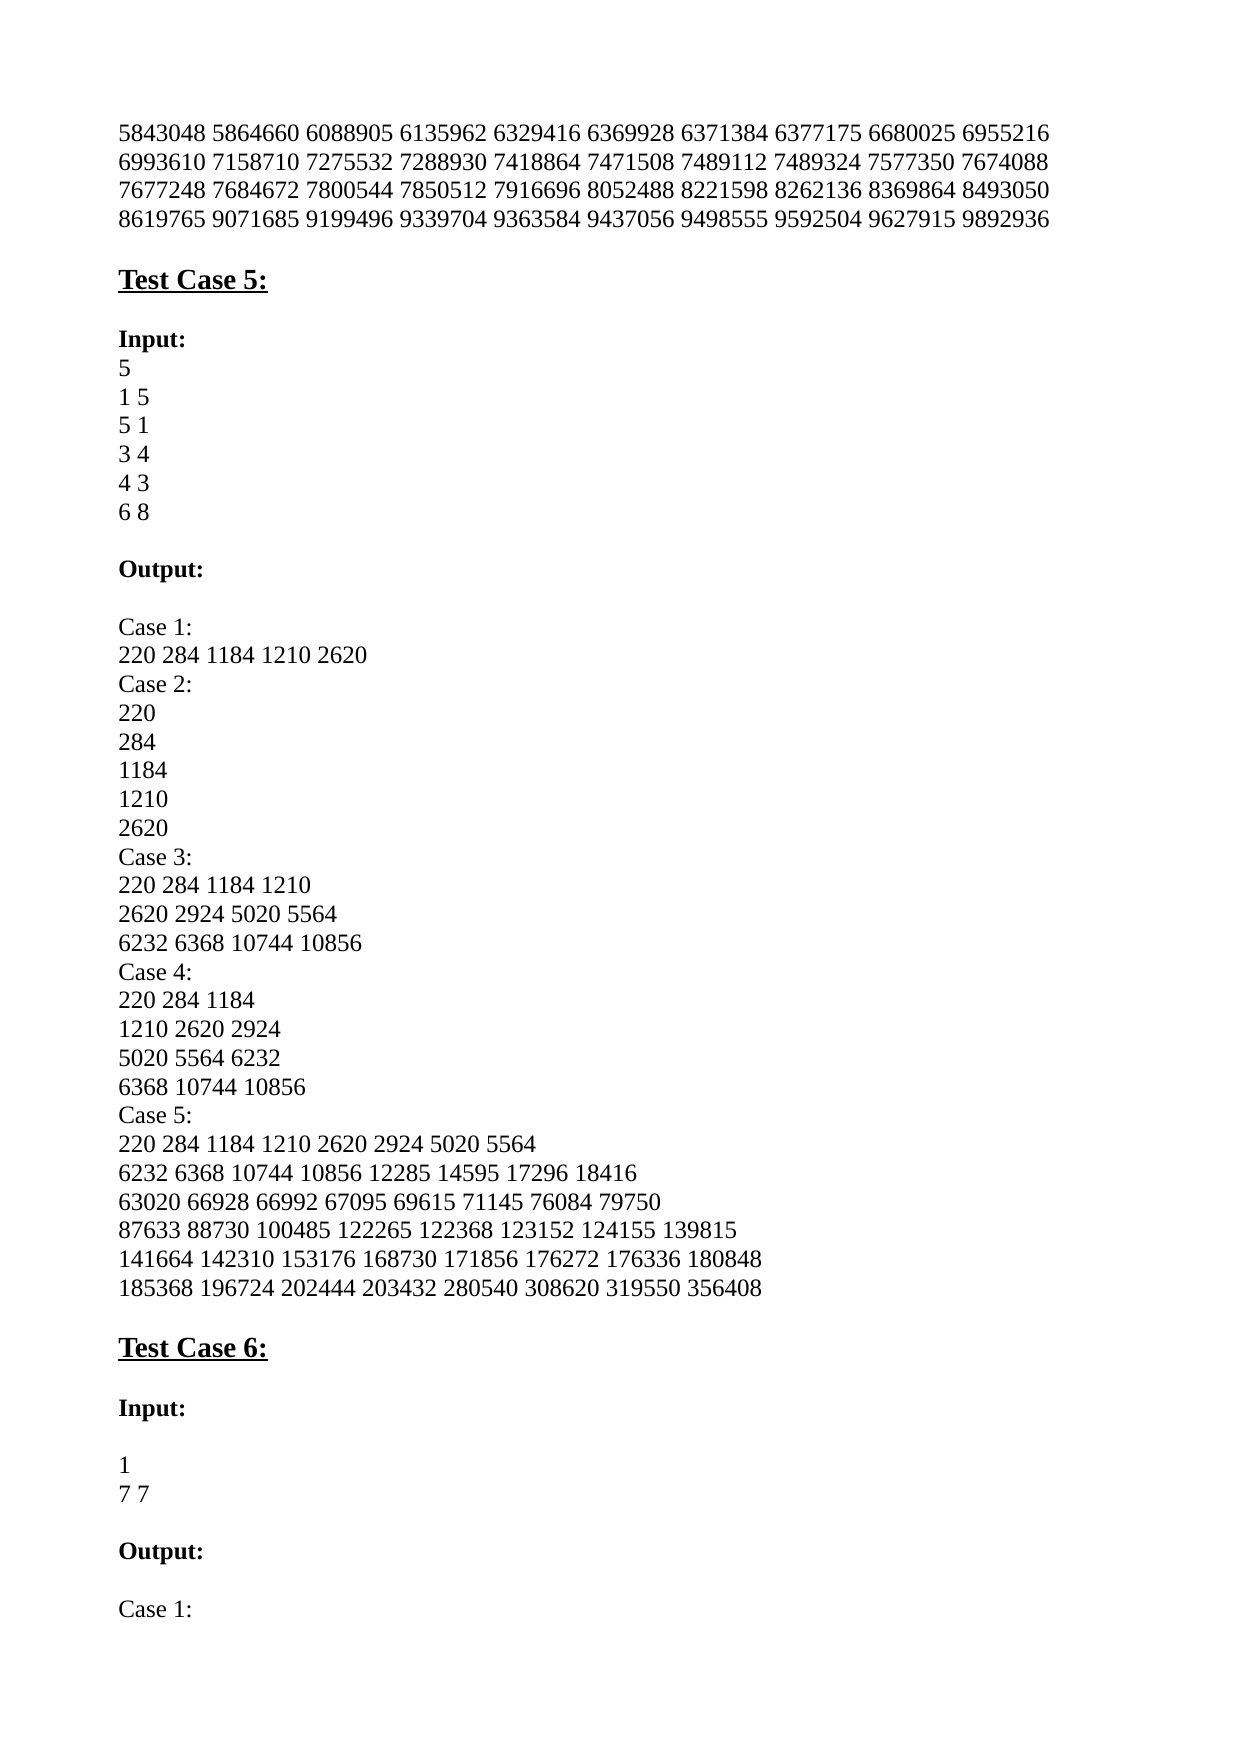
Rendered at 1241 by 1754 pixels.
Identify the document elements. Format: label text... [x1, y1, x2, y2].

text 6 8 [118, 497, 1122, 525]
text 185368 196724 202444 203432 280540 308620 319550 356408 [118, 1273, 1122, 1302]
text 5 [118, 353, 1122, 382]
text 5843048 5864660 6088905 6135962 6329416 6369928 6371384 6377175 6680025 6955216 6993610 7158710 7275532 7288930 7418864 7471508 7489112 7489324 7577350 7674088 [118, 118, 1122, 176]
text 5 1 [118, 410, 1122, 439]
text 6368 10744 10856 [118, 1072, 1122, 1100]
text 63020 66928 66992 67095 69615 71145 76084 79750 [118, 1187, 1122, 1215]
text Test Case 6: [118, 1330, 1122, 1364]
text Output: [118, 554, 1122, 583]
text 220 [118, 698, 1122, 727]
text 3 4 [118, 439, 1122, 468]
text 220 284 1184 1210 2620 2924 5020 5564 [118, 1129, 1122, 1158]
text 6232 6368 10744 10856 [118, 928, 1122, 957]
text Case 1: [118, 612, 1122, 640]
text 1 5 [118, 382, 1122, 410]
text Test Case 5: [118, 262, 1122, 295]
text 1 [118, 1450, 1122, 1479]
text Case 1: [118, 1594, 1122, 1623]
text 7 7 [118, 1479, 1122, 1508]
text 4 3 [118, 468, 1122, 497]
text Case 2: [118, 669, 1122, 698]
text 2620 2924 5020 5564 [118, 899, 1122, 928]
text 1210 2620 2924 [118, 1014, 1122, 1043]
text 220 284 1184 1210 [118, 870, 1122, 899]
text Input: [118, 1393, 1122, 1421]
text Case 3: [118, 842, 1122, 870]
text 87633 88730 100485 122265 122368 123152 124155 139815 [118, 1215, 1122, 1244]
text 220 284 1184 1210 2620 [118, 640, 1122, 669]
text 220 284 1184 [118, 985, 1122, 1014]
text 2620 [118, 813, 1122, 842]
text Case 5: [118, 1100, 1122, 1129]
text 1210 [118, 784, 1122, 813]
text Input: [118, 324, 1122, 353]
text 1184 [118, 755, 1122, 784]
text 284 [118, 727, 1122, 755]
text 7677248 7684672 7800544 7850512 7916696 8052488 8221598 8262136 8369864 8493050 8619765 9071685 9199496 9339704 9363584 9437056 9498555 9592504 9627915 9892936 [118, 176, 1122, 233]
text Output: [118, 1536, 1122, 1565]
text Case 4: [118, 957, 1122, 985]
text 141664 142310 153176 168730 171856 176272 176336 180848 [118, 1244, 1122, 1273]
text 5020 5564 6232 [118, 1043, 1122, 1072]
text 6232 6368 10744 10856 12285 14595 17296 18416 [118, 1158, 1122, 1187]
